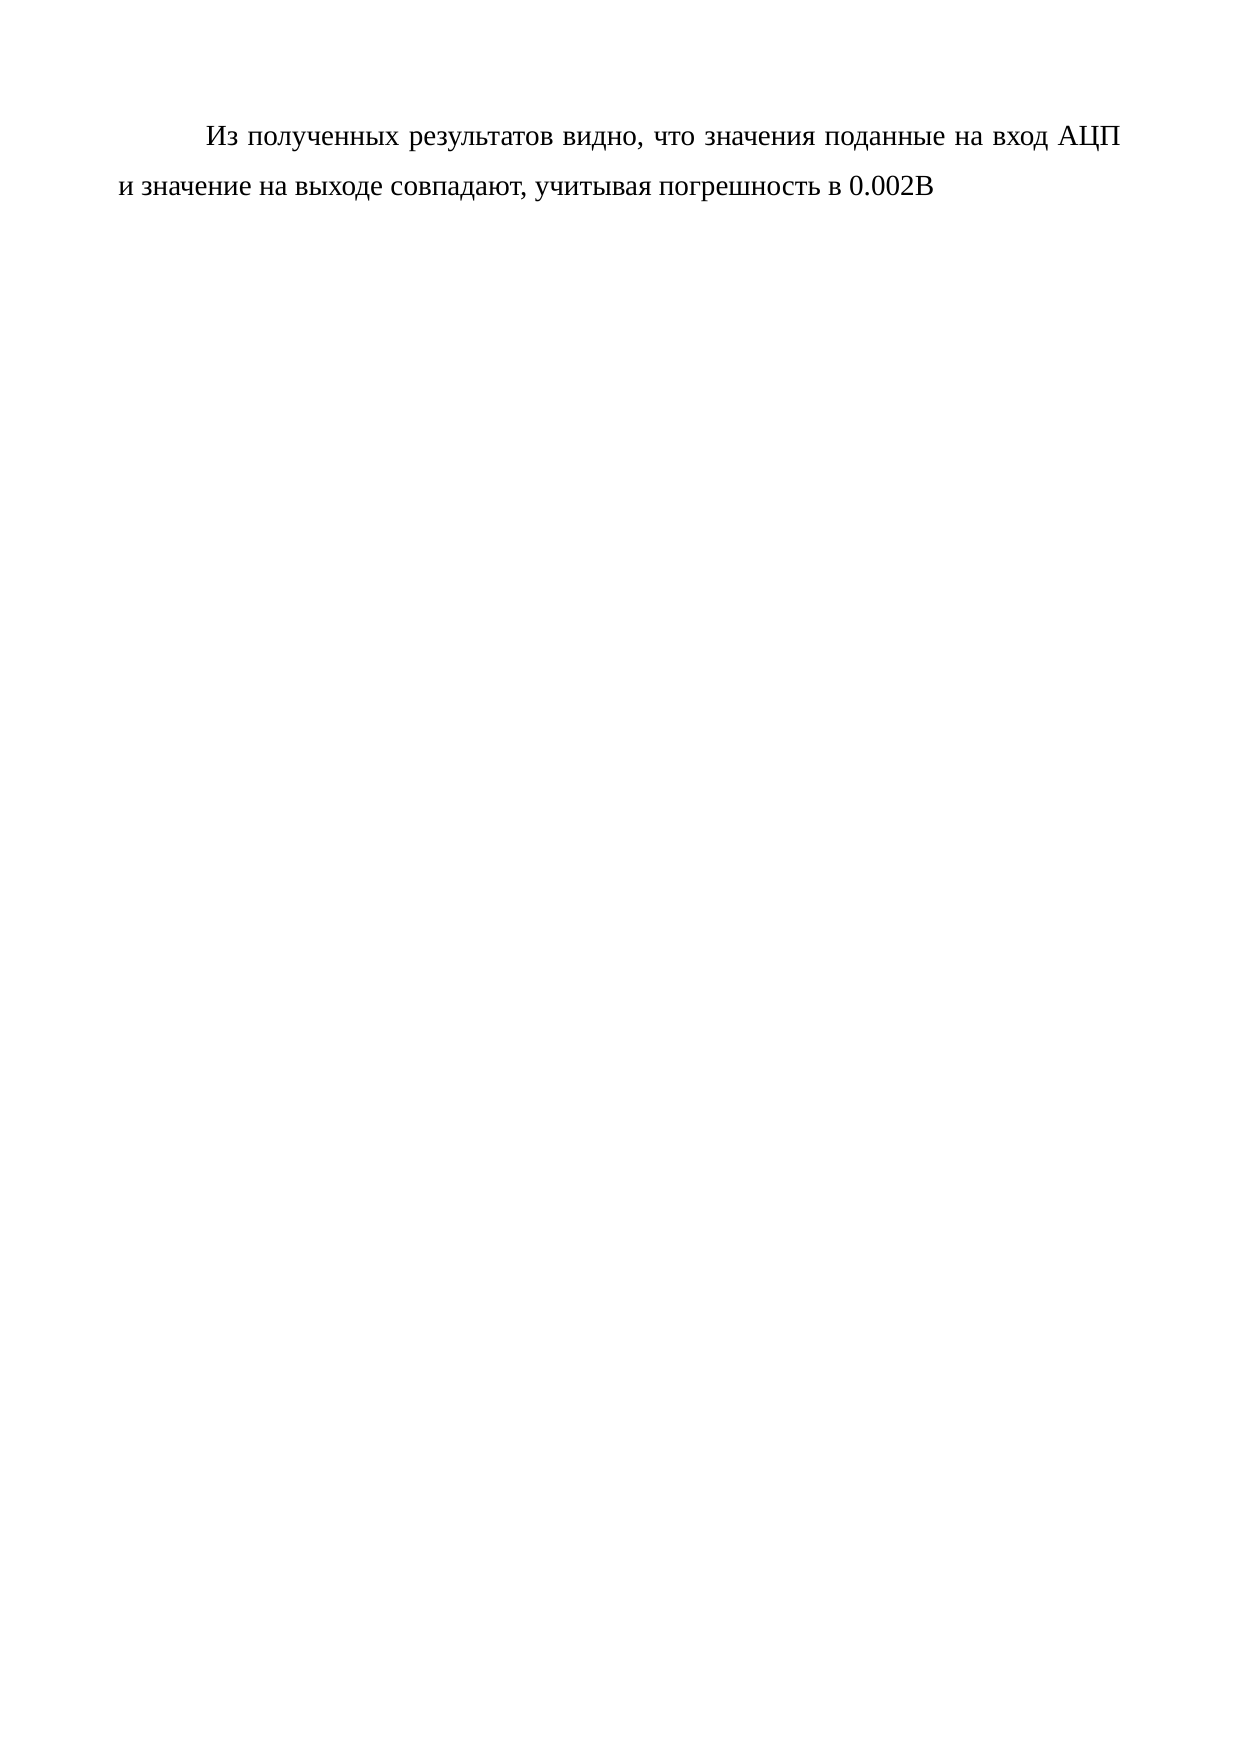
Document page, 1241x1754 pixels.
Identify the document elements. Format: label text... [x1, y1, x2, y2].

text Из полученных результатов видно, что значения поданные на вход АЦП и значение на выходе совпадают, учитывая погрешность в 0.002В [118, 118, 1122, 202]
